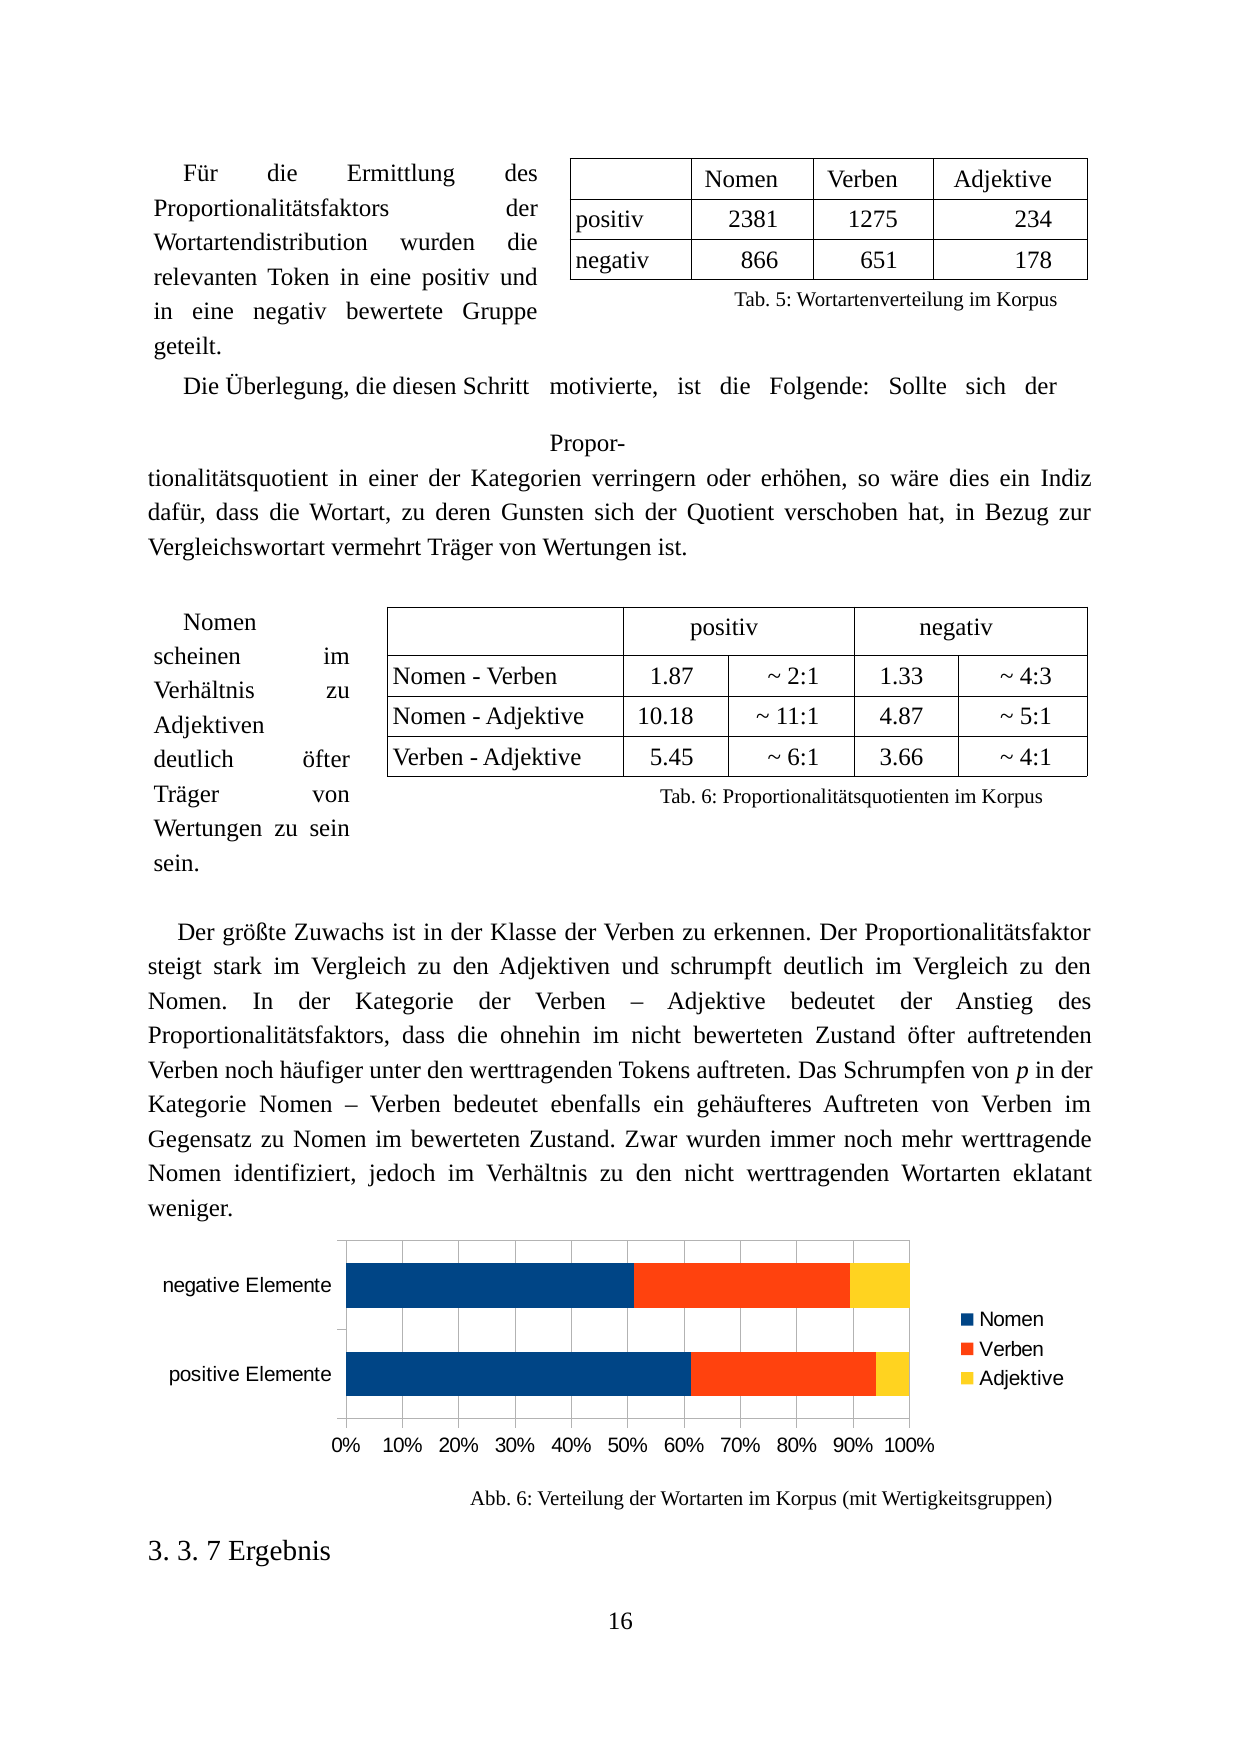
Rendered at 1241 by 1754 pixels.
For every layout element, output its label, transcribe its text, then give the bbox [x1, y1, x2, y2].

table_header [571, 159, 691, 199]
table_cell Verben - Adjektive [388, 737, 623, 776]
table_header positiv [624, 608, 854, 655]
table_header Adjektive [934, 159, 1087, 199]
table_cell Nomen - Verben [388, 656, 623, 696]
table_cell ~ 5:1 [959, 697, 1087, 736]
table_cell motivierte, ist die Folgende: Sollte sich der Propor- [544, 365, 1093, 463]
table_cell ~ 4:3 [959, 656, 1087, 696]
table_header Nomen [692, 159, 813, 199]
table_header Verben [814, 159, 933, 199]
table_header Abb. 6: Verteilung der Wortarten im Korpus (mit Wertigkeitsgruppen) [148, 1227, 1093, 1516]
table_header Tab. 6: Proportionalitätsquotienten im Korpus [355, 601, 1093, 882]
table_cell 1,33 [855, 656, 958, 696]
table_cell 234 [934, 200, 1087, 239]
text 3. 3. 7 Ergebnis [148, 1533, 1093, 1567]
table_cell 10,18 [624, 697, 728, 736]
table_header Tab. 5: Wortartenverteilung im Korpus [544, 153, 1093, 365]
table_cell ~ 2:1 [729, 656, 854, 696]
table_cell 651 [814, 240, 933, 279]
table_cell ~ 11:1 [729, 697, 854, 736]
table_cell 4,87 [855, 697, 958, 736]
table_cell 1,87 [624, 656, 728, 696]
table_cell ~ 4:1 [959, 737, 1087, 776]
table_cell 178 [934, 240, 1087, 279]
table_cell Die Überlegung, die diesen Schritt [148, 365, 543, 463]
table_cell positiv [571, 200, 691, 239]
table_cell 2381 [692, 200, 813, 239]
table_header Nomen scheinen im Verhältnis zu Adjektiven deutlich öfter Träger von Wertungen zu sein sein. [148, 601, 355, 882]
table_cell 1275 [814, 200, 933, 239]
table_header negativ [855, 608, 1087, 655]
table_cell negativ [571, 240, 691, 279]
table_header [388, 608, 623, 655]
text tionalitätsquotient in einer der Kategorien verringern oder erhöhen, so wäre dies ein Indiz dafür, dass die Wortart, zu deren Gunsten sich der Quotient verschoben hat, in Bezug zur Vergleichswortart vermehrt Träger von Wertungen ist. [148, 463, 1093, 561]
table_cell ~ 6:1 [729, 737, 854, 776]
table_cell Nomen - Adjektive [388, 697, 623, 736]
table_header Für die Ermittlung des Proportionalitätsfaktors der Wortartendistribution wurden die relevanten Token in eine positiv und in eine negativ bewertete Gruppe geteilt. [148, 153, 543, 365]
table_cell 5,45 [624, 737, 728, 776]
table_cell 866 [692, 240, 813, 279]
table_cell 3,66 [855, 737, 958, 776]
text Der größte Zuwachs ist in der Klasse der Verben zu erkennen. Der Proportionalitätsfaktor steigt stark im Vergleich zu den Adjektiven und schrumpft deutlich im Vergleich zu den Nomen. In der Kategorie der Verben – Adjektive bedeutet der Anstieg des Proportionalitätsfaktors, dass die ohnehin im nicht bewerteten Zustand öfter auftretenden Verben noch häufiger unter den werttragenden Tokens auftreten. Das Schrumpfen von p in der Kategorie Nomen – Verben bedeutet ebenfalls ein gehäufteres Auftreten von Verben im Gegensatz zu Nomen im bewerteten Zustand. Zwar wurden immer noch mehr werttragende Nomen identifiziert, jedoch im Verhältnis zu den nicht werttragenden Wortarten eklatant weniger. [148, 917, 1093, 1221]
